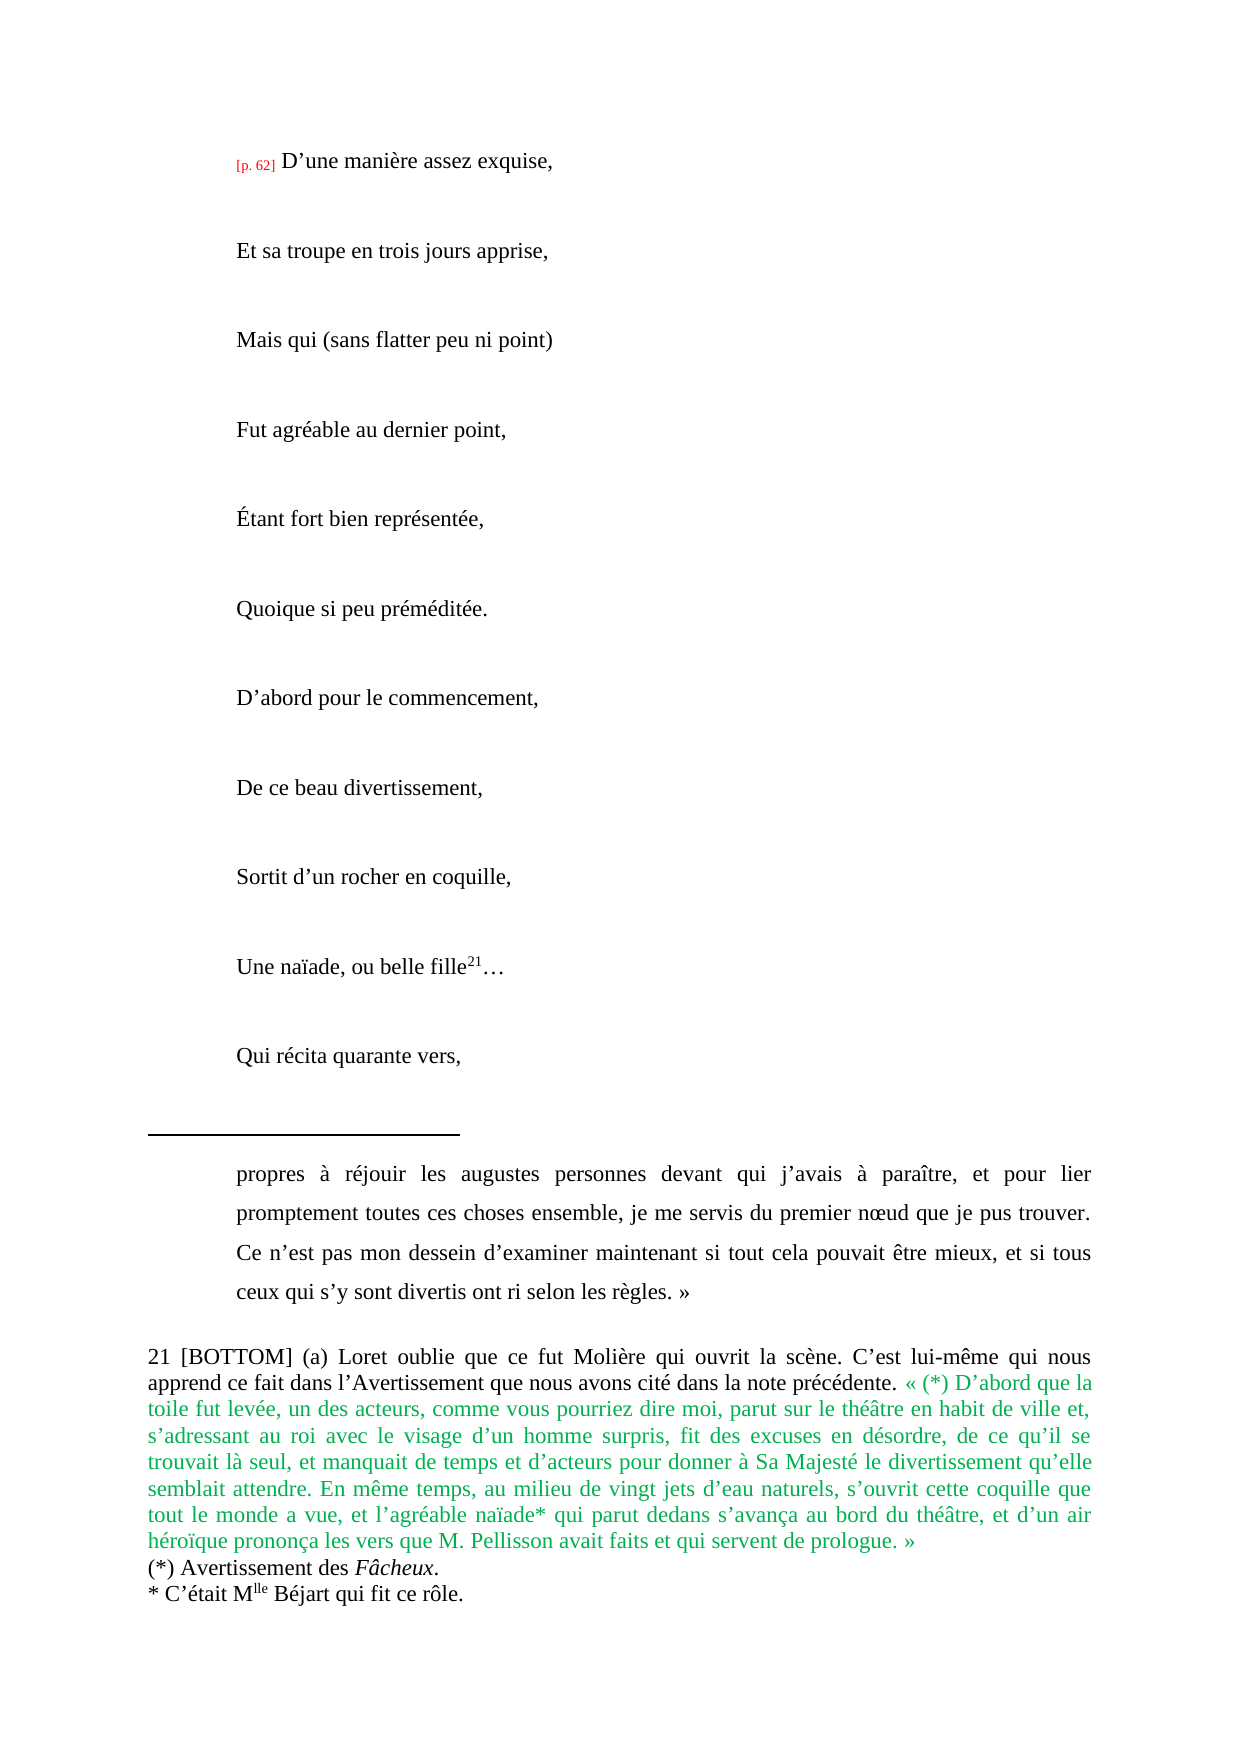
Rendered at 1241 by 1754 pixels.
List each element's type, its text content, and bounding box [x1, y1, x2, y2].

text (*) Avertissement des Fâcheux. [148, 1554, 1093, 1580]
text * C’était Mlle Béjart qui fit ce rôle. [148, 1580, 1093, 1606]
text [p. 62] D’une manière assez exquise, [236, 148, 1093, 174]
text De ce beau divertissement, [236, 774, 1093, 800]
text Fut agréable au dernier point, [236, 416, 1093, 442]
text Et sa troupe en trois jours apprise, [236, 237, 1093, 263]
text D’abord pour le commencement, [236, 684, 1093, 711]
text Quoique si peu préméditée. [236, 595, 1093, 621]
text Mais qui (sans flatter peu ni point) [236, 327, 1093, 353]
text Sortit d’un rocher en coquille, [236, 863, 1093, 890]
text [BOTTOM] (a) Loret oublie que ce fut Molière qui ouvrit la scène. C’est lui-même qui nous apprend ce fait dans l’Avertissement que nous avons cité dans la note précédente. « (*) D’abord que la toile fut levée, un des acteurs, comme vous pourriez dire moi, parut sur le théâtre en habit de ville et, s’adressant au roi avec le visage d’un homme surpris, fit des excuses en désordre, de ce qu’il se trouvait là seul, et manquait de temps et d’acteurs pour donner à Sa Majesté le divertissement qu’elle semblait attendre. En même temps, au milieu de vingt jets d’eau naturels, s’ouvrit cette coquille que tout le monde a vue, et l’agréable naïade* qui parut dedans s’avança au bord du théâtre, et d’un air héroïque prononça les vers que M. Pellisson avait faits et qui servent de prologue. » [148, 1343, 1093, 1554]
text Qui récita quarante vers, [236, 1042, 1093, 1069]
text Étant fort bien représentée, [236, 506, 1093, 532]
text Une naïade, ou belle fille… [236, 953, 1093, 979]
text propres à réjouir les augustes personnes devant qui j’avais à paraître, et pour lier promptement toutes ces choses ensemble, je me servis du premier nœud que je pus trouver. Ce n’est pas mon dessein d’examiner maintenant si tout cela pouvait être mieux, et si tous ceux qui s’y sont divertis ont ri selon les règles. » [236, 1160, 1093, 1305]
